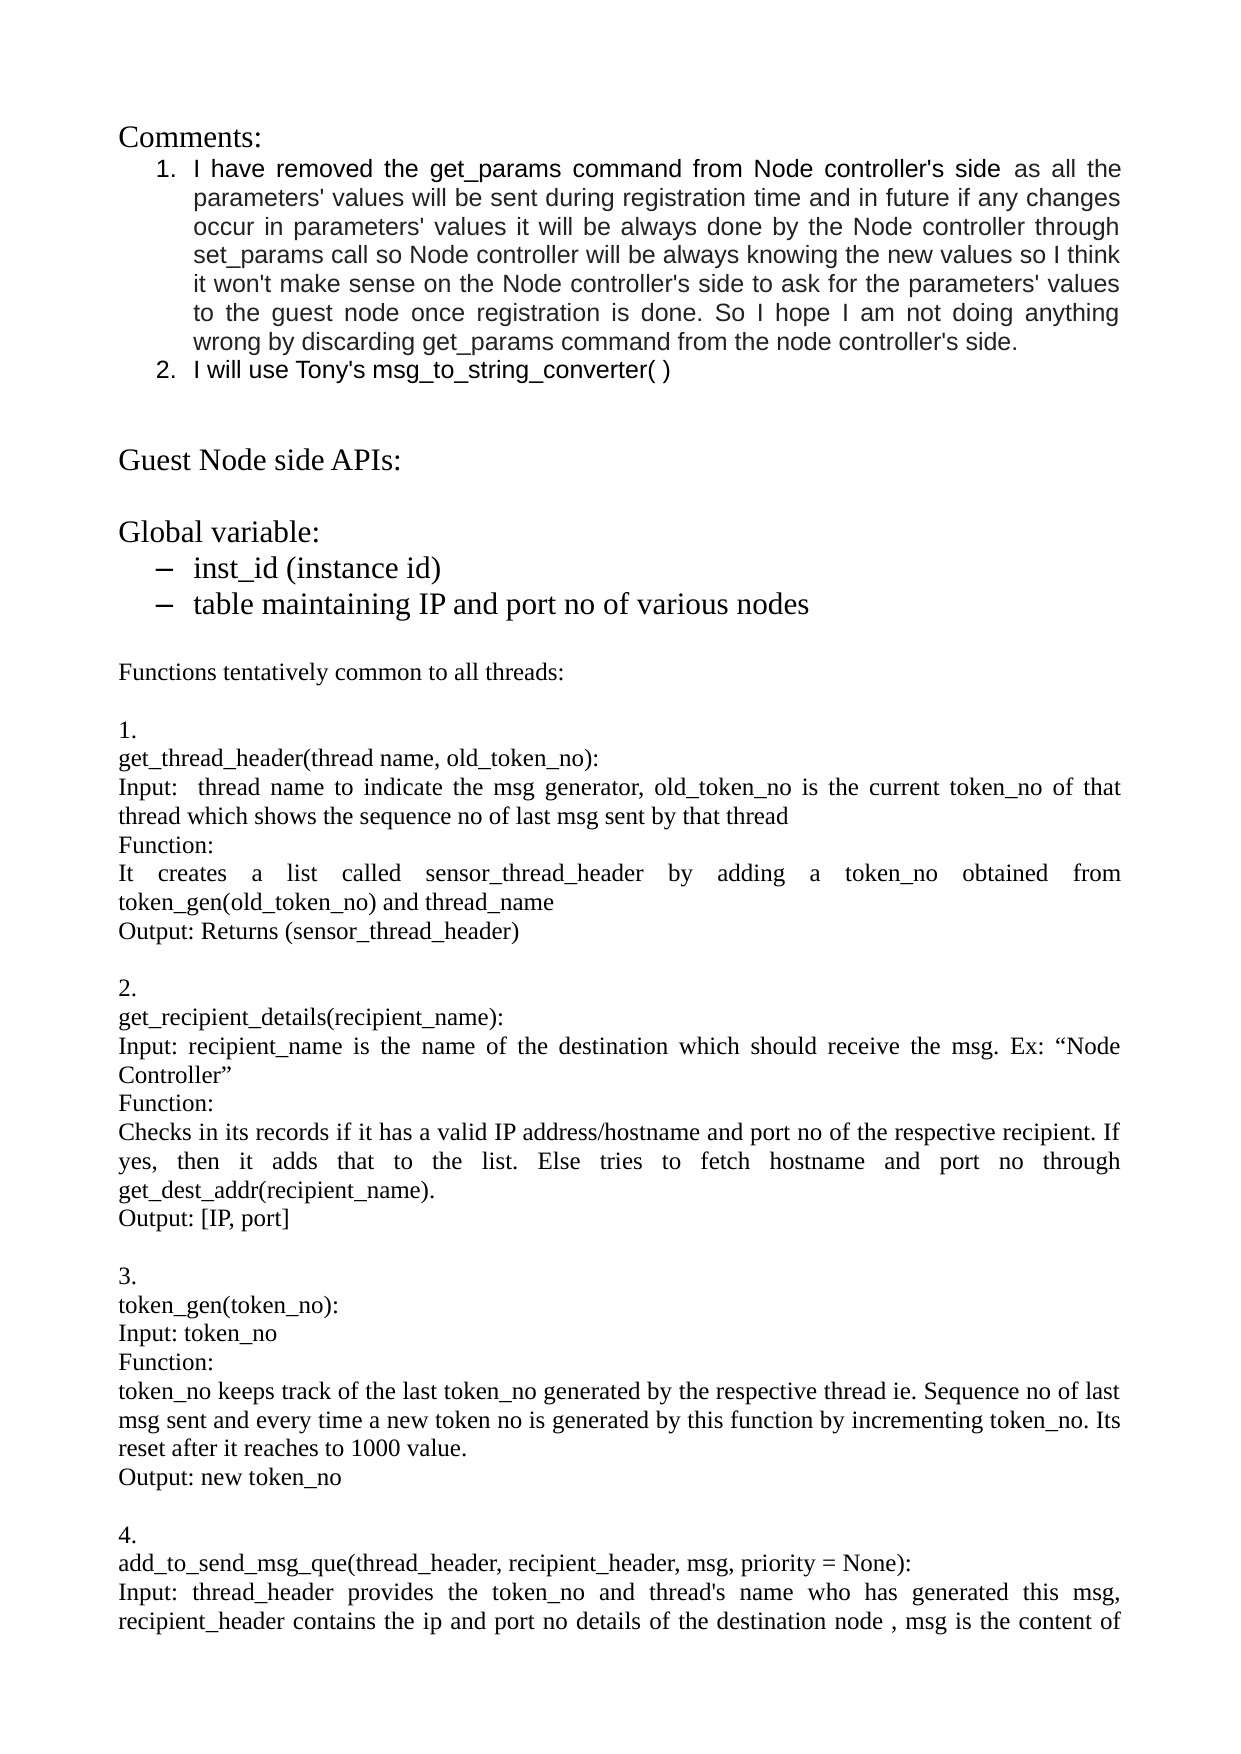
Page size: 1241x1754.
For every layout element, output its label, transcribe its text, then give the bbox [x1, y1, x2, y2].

list inst_id (instance id) [156, 549, 1122, 585]
text It creates a list called sensor_thread_header by adding a token_no obtained from token_gen(old_token_no) and thread_name [118, 858, 1122, 916]
text add_to_send_msg_que(thread_header, recipient_header, msg, priority = None): [118, 1548, 1122, 1577]
text Output: new token_no [118, 1462, 1122, 1491]
text Function: [118, 1347, 1122, 1376]
text 4. [118, 1520, 1122, 1548]
text Comments: [118, 118, 1122, 154]
list table maintaining IP and port no of various nodes [156, 585, 1122, 621]
text Output: [IP, port] [118, 1203, 1122, 1232]
text Function: [118, 1088, 1122, 1117]
text get_thread_header(thread name, old_token_no): [118, 743, 1122, 772]
text token_gen(token_no): [118, 1290, 1122, 1318]
text Input: thread name to indicate the msg generator, old_token_no is the current token_no of that thread which shows the sequence no of last msg sent by that thread [118, 772, 1122, 830]
text Global variable: [118, 513, 1122, 549]
text 2. [118, 973, 1122, 1002]
text get_recipient_details(recipient_name): [118, 1002, 1122, 1031]
text Functions tentatively common to all threads: [118, 657, 1122, 686]
text 1. [118, 715, 1122, 743]
list I will use Tony's msg_to_string_converter( ) [156, 355, 1122, 384]
text Guest Node side APIs: [118, 442, 1122, 477]
text Input: recipient_name is the name of the destination which should receive the msg. Ex: “Node Controller” [118, 1031, 1122, 1088]
text Function: [118, 830, 1122, 858]
text Checks in its records if it has a valid IP address/hostname and port no of the respective recipient. If yes, then it adds that to the list. Else tries to fetch hostname and port no through get_dest_addr(recipient_name). [118, 1117, 1122, 1203]
text Input: token_no [118, 1318, 1122, 1347]
text 3. [118, 1261, 1122, 1290]
list I have removed the get_params command from Node controller's side as all the parameters' values will be sent during registration time and in future if any changes occur in parameters' values it will be always done by the Node controller through set_params call so Node controller will be always knowing the new values so I think it won't make sense on the Node controller's side to ask for the parameters' values to the guest node once registration is done. So I hope I am not doing anything wrong by discarding get_params command from the node controller's side. [156, 154, 1122, 355]
text token_no keeps track of the last token_no generated by the respective thread ie. Sequence no of last msg sent and every time a new token no is generated by this function by incrementing token_no. Its reset after it reaches to 1000 value. [118, 1376, 1122, 1462]
text Output: Returns (sensor_thread_header) [118, 916, 1122, 945]
text Input: thread_header provides the token_no and thread's name who has generated this msg, recipient_header contains the ip and port no details of the destination node , msg is the content of [118, 1577, 1122, 1635]
